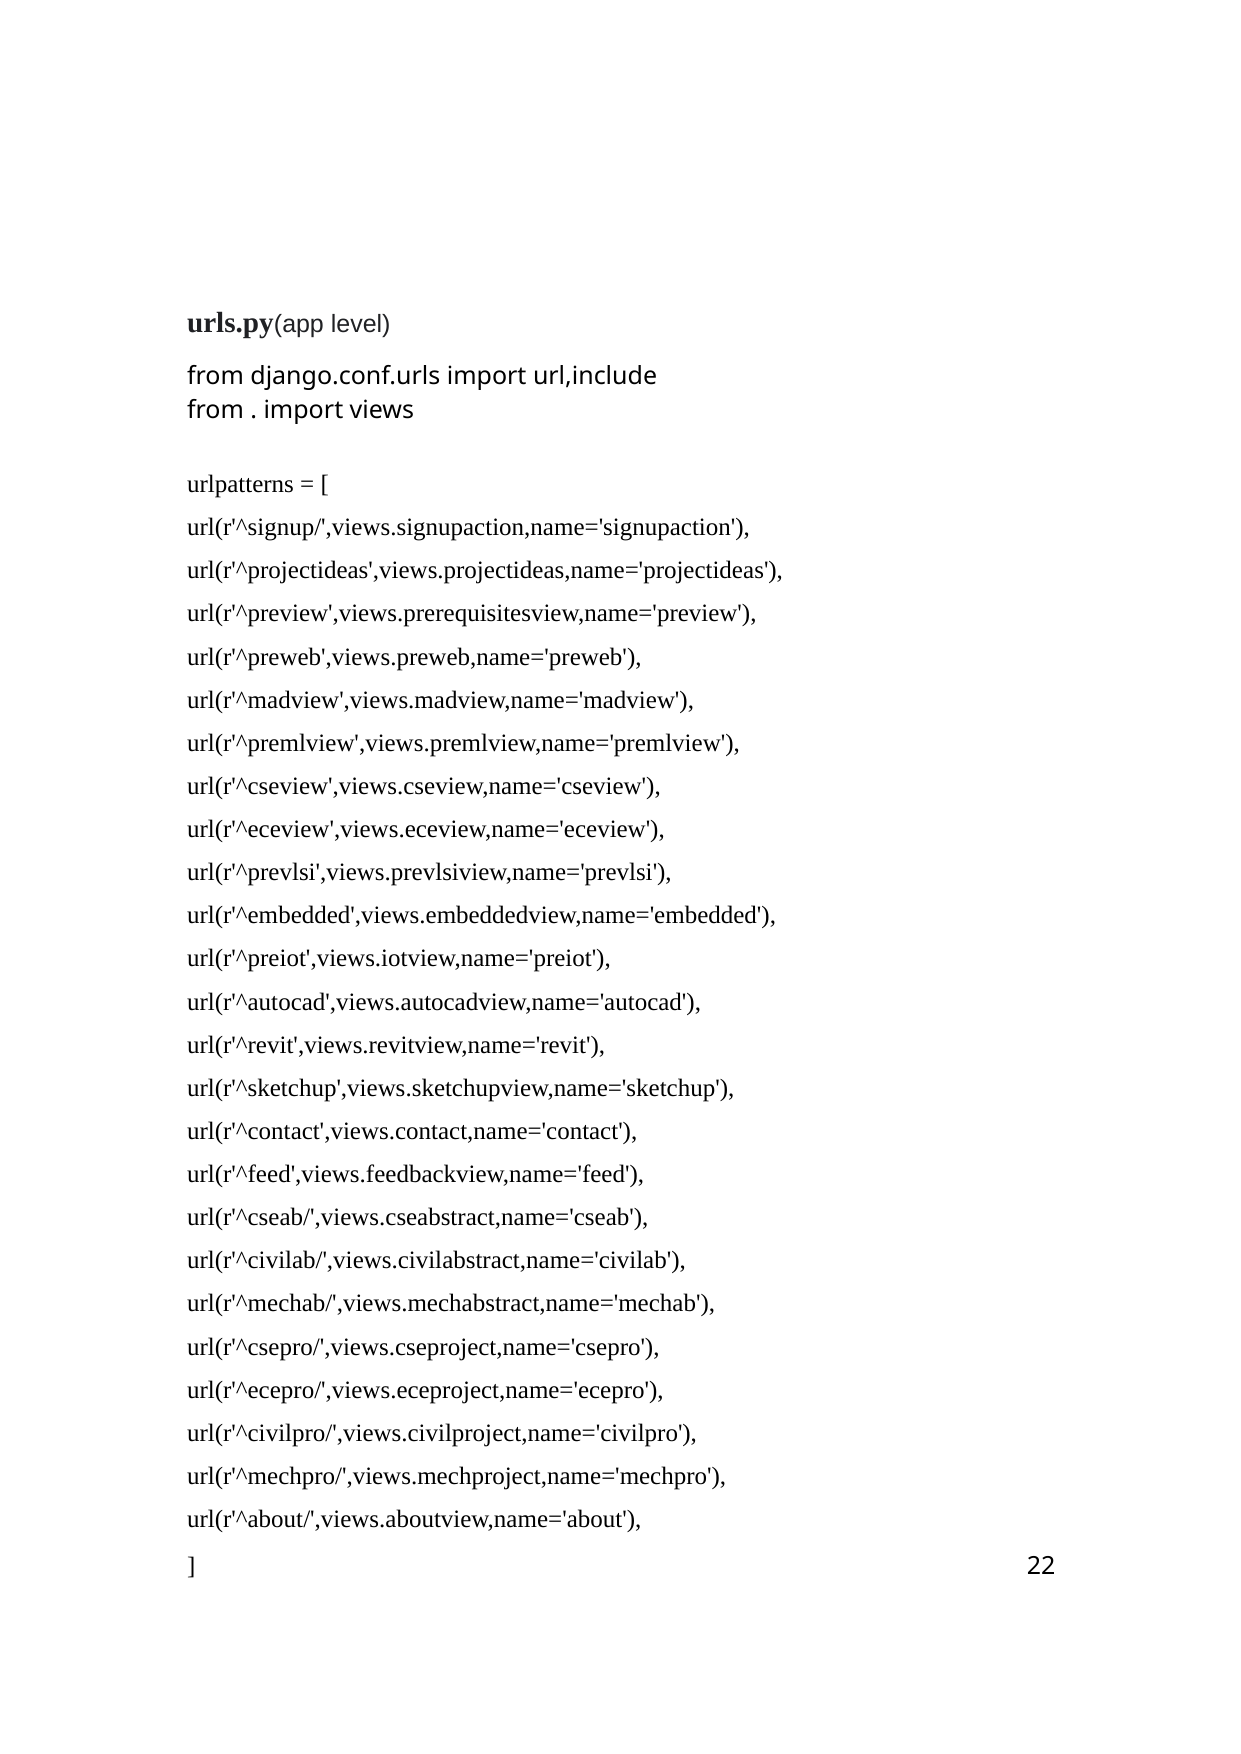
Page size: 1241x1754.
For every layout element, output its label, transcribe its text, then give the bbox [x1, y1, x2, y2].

text urls.py(app level) [187, 305, 1072, 338]
text url(r'^premlview',views.premlview,name='premlview'), [187, 728, 1072, 757]
text url(r'^prevlsi',views.prevlsiview,name='prevlsi'), [187, 857, 1072, 886]
text url(r'^embedded',views.embeddedview,name='embedded'), [187, 900, 1072, 929]
text url(r'^autocad',views.autocadview,name='autocad'), [187, 987, 1072, 1015]
text url(r'^signup/',views.signupaction,name='signupaction'), [187, 512, 1072, 541]
text urlpatterns = [ [187, 469, 1072, 498]
text url(r'^contact',views.contact,name='contact'), [187, 1116, 1072, 1145]
text url(r'^preview',views.prerequisitesview,name='preview'), [187, 598, 1072, 627]
text url(r'^eceview',views.eceview,name='eceview'), [187, 814, 1072, 843]
text url(r'^cseview',views.cseview,name='cseview'), [187, 771, 1072, 800]
text url(r'^madview',views.madview,name='madview'), [187, 685, 1072, 713]
text url(r'^mechpro/',views.mechproject,name='mechpro'), [187, 1461, 1072, 1490]
text from django.conf.urls import url,include [187, 358, 1072, 392]
text url(r'^preweb',views.preweb,name='preweb'), [187, 642, 1072, 670]
text url(r'^about/',views.aboutview,name='about'), [187, 1504, 1072, 1533]
text url(r'^revit',views.revitview,name='revit'), [187, 1030, 1072, 1058]
text url(r'^civilpro/',views.civilproject,name='civilpro'), [187, 1418, 1072, 1447]
text url(r'^csepro/',views.cseproject,name='csepro'), [187, 1332, 1072, 1360]
text url(r'^civilab/',views.civilabstract,name='civilab'), [187, 1245, 1072, 1274]
text url(r'^mechab/',views.mechabstract,name='mechab'), [187, 1288, 1072, 1317]
text url(r'^projectideas',views.projectideas,name='projectideas'), [187, 555, 1072, 584]
text url(r'^preiot',views.iotview,name='preiot'), [187, 943, 1072, 972]
text ] 22 [187, 1547, 1072, 1581]
text url(r'^sketchup',views.sketchupview,name='sketchup'), [187, 1073, 1072, 1102]
text url(r'^cseab/',views.cseabstract,name='cseab'), [187, 1202, 1072, 1231]
text url(r'^ecepro/',views.eceproject,name='ecepro'), [187, 1375, 1072, 1403]
text from . import views [187, 392, 1072, 426]
text url(r'^feed',views.feedbackview,name='feed'), [187, 1159, 1072, 1188]
